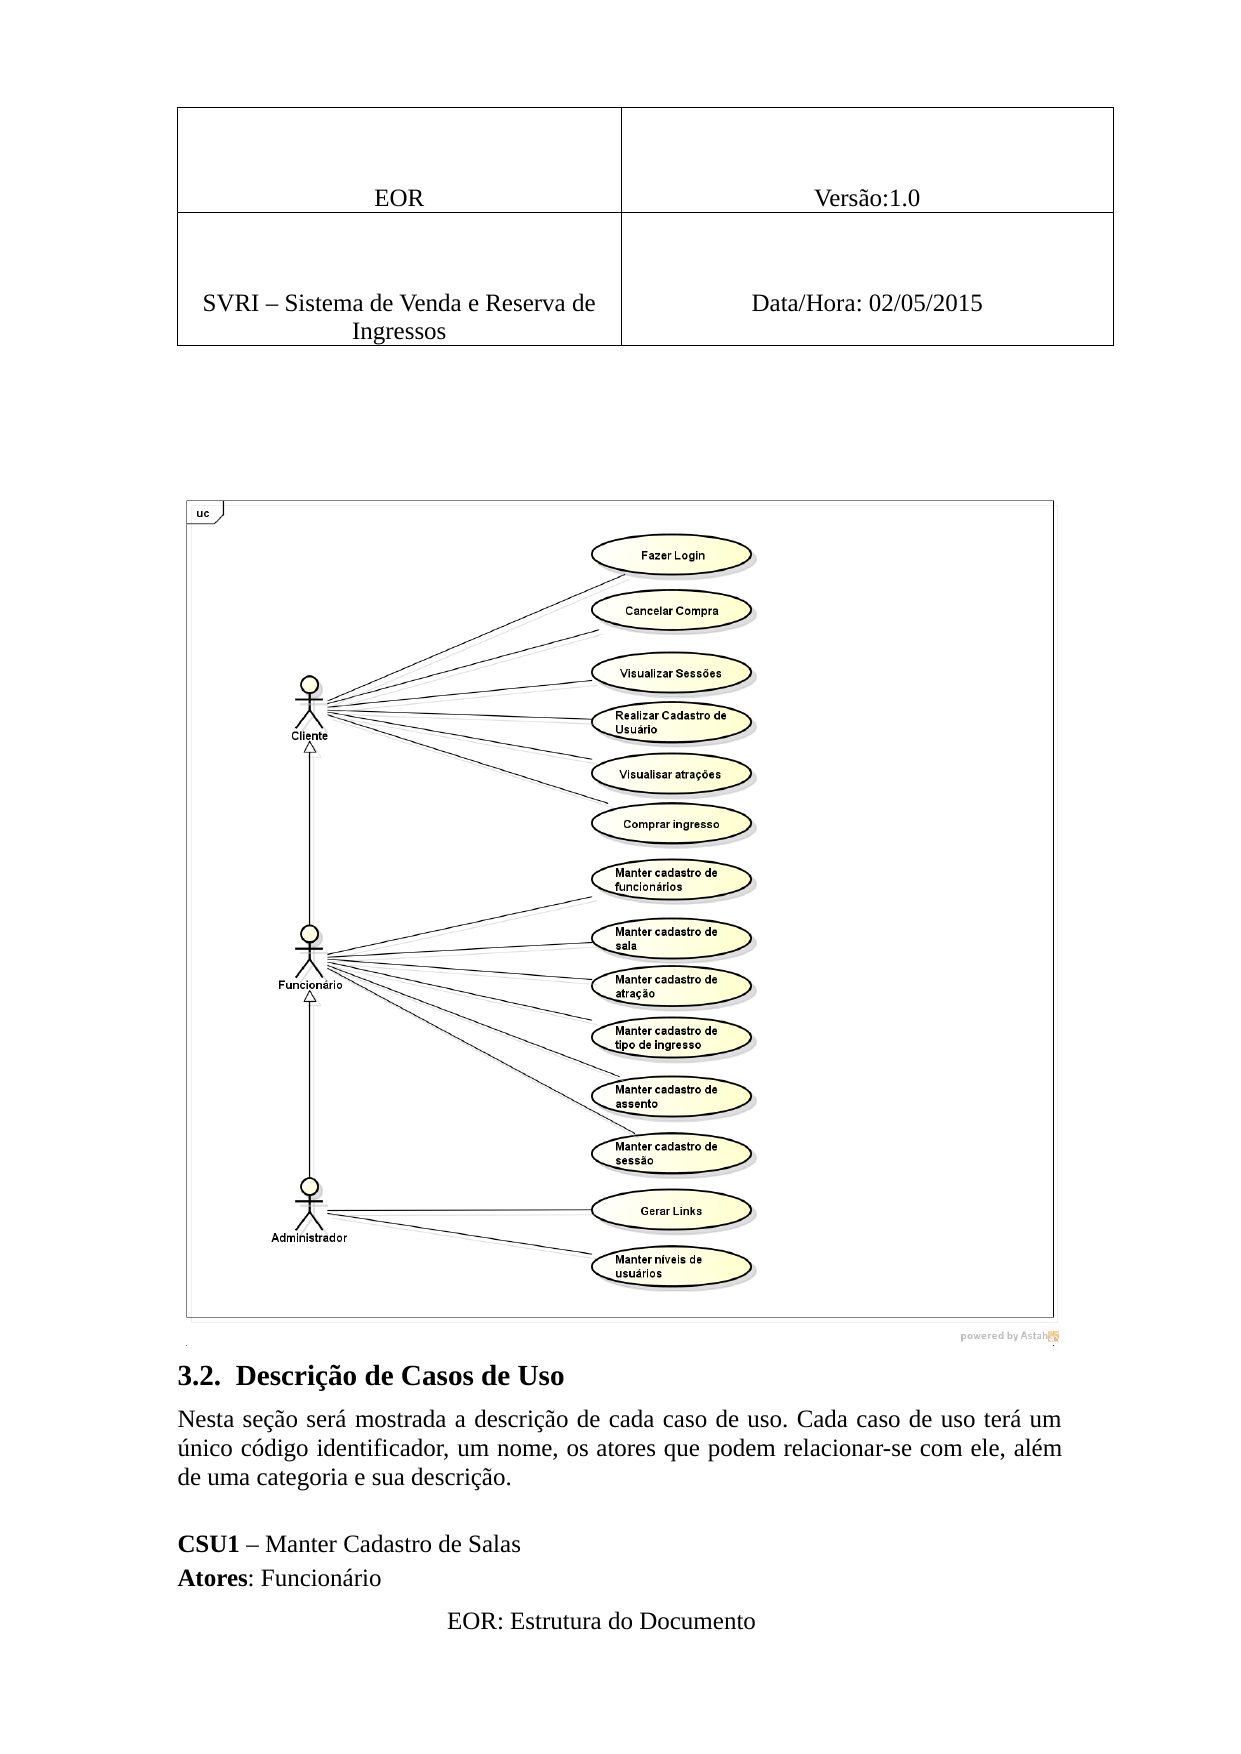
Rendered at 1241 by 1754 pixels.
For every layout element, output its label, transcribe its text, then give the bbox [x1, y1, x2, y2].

text 3.2. Descrição de Casos de Uso [177, 1358, 1063, 1392]
text CSU1 – Manter Cadastro de Salas [177, 1529, 1063, 1558]
text Nesta seção será mostrada a descrição de cada caso de uso. Cada caso de uso terá um único código identificador, um nome, os atores que podem relacionar-se com ele, além de uma categoria e sua descrição. [177, 1404, 1063, 1490]
picture [177, 491, 1062, 1346]
text Atores: Funcionário [177, 1563, 1063, 1591]
